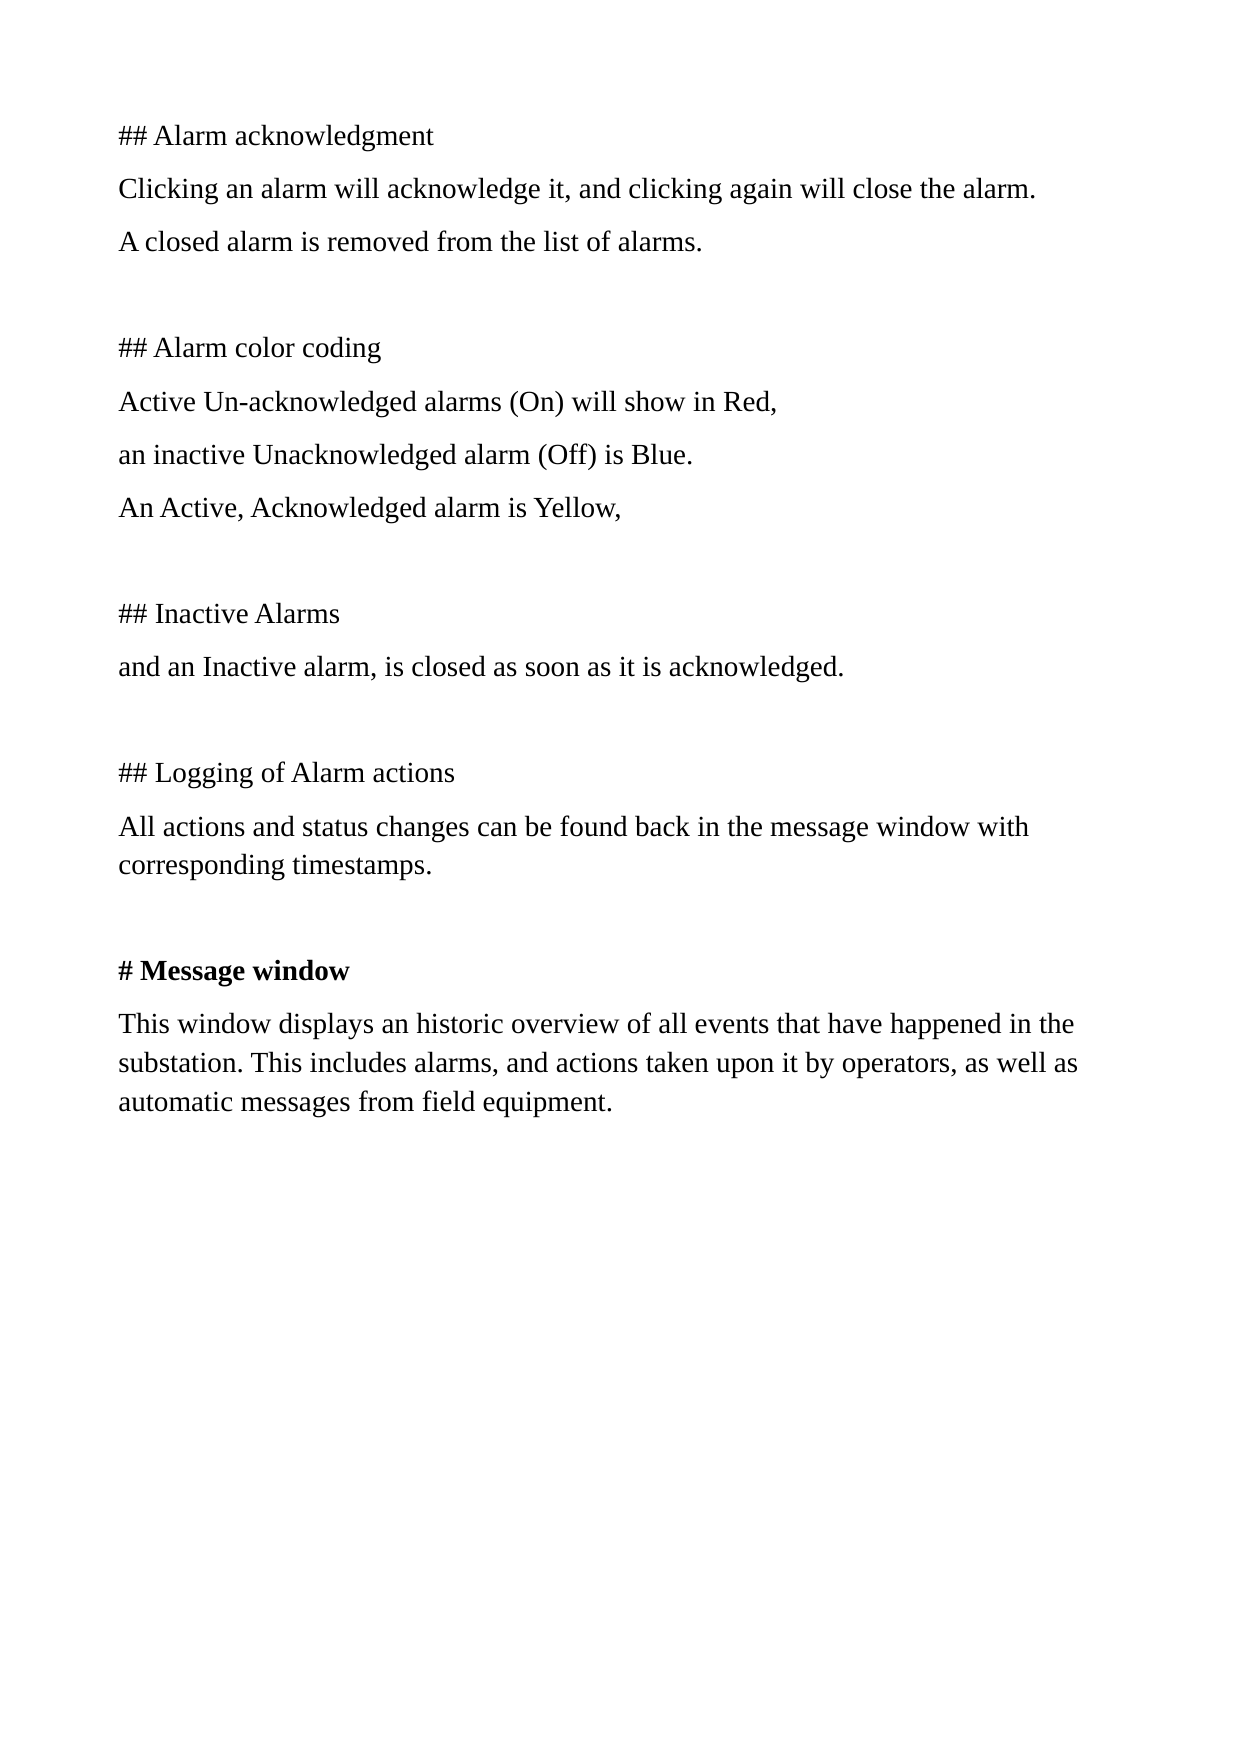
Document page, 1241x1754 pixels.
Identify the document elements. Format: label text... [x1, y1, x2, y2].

text Clicking an alarm will acknowledge it, and clicking again will close the alarm. [118, 171, 1122, 205]
text # Message window [118, 953, 1122, 987]
text ## Logging of Alarm actions [118, 756, 1122, 789]
text All actions and status changes can be found back in the message window with corresponding timestamps. [118, 809, 1122, 881]
text and an Inactive alarm, is closed as soon as it is acknowledged. [118, 649, 1122, 683]
text Active Un-acknowledged alarms (On) will show in Red, [118, 384, 1122, 417]
text ## Inactive Alarms [118, 596, 1122, 630]
text An Active, Acknowledged alarm is Yellow, [118, 490, 1122, 523]
text ## Alarm color coding [118, 331, 1122, 364]
text ## Alarm acknowledgment [118, 118, 1122, 152]
text an inactive Unacknowledged alarm (Off) is Blue. [118, 437, 1122, 470]
text This window displays an historic overview of all events that have happened in the substation. This includes alarms, and actions taken upon it by operators, as well as automatic messages from field equipment. [118, 1007, 1122, 1117]
text A closed alarm is removed from the list of alarms. [118, 224, 1122, 258]
